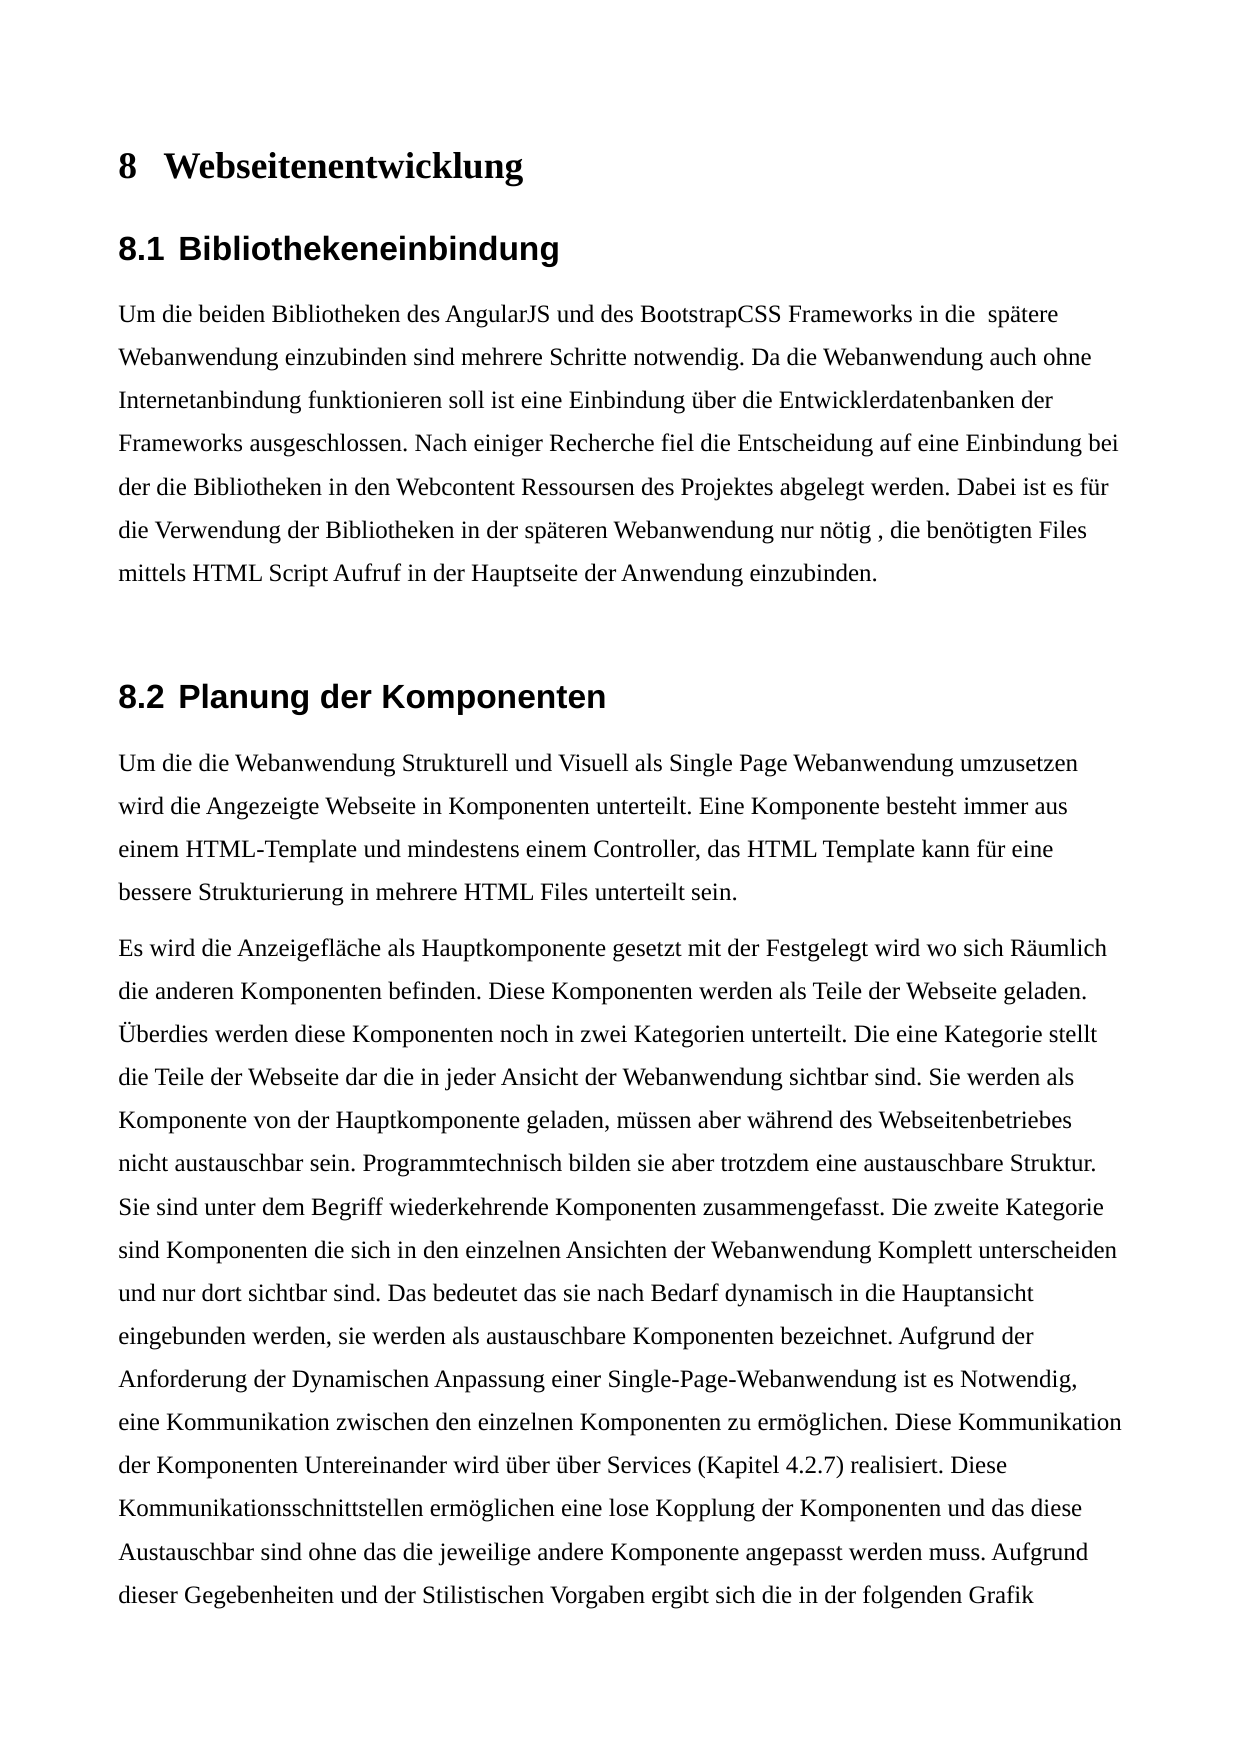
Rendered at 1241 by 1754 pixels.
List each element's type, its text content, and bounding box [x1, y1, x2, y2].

text Um die beiden Bibliotheken des AngularJS und des BootstrapCSS Frameworks in die spätere Webanwendung einzubinden sind mehrere Schritte notwendig. Da die Webanwendung auch ohne Internetanbindung funktionieren soll ist eine Einbindung über die Entwicklerdatenbanken der Frameworks ausgeschlossen. Nach einiger Recherche fiel die Entscheidung auf eine Einbindung bei der die Bibliotheken in den Webcontent Ressoursen des Projektes abgelegt werden. Dabei ist es für die Verwendung der Bibliotheken in der späteren Webanwendung nur nötig , die benötigten Files mittels HTML Script Aufruf in der Hauptseite der Anwendung einzubinden. [118, 299, 1122, 587]
subtitle Webseitenentwicklung [118, 143, 1122, 186]
text Um die die Webanwendung Strukturell und Visuell als Single Page Webanwendung umzusetzen wird die Angezeigte Webseite in Komponenten unterteilt. Eine Komponente besteht immer aus einem HTML-Template und mindestens einem Controller, das HTML Template kann für eine bessere Strukturierung in mehrere HTML Files unterteilt sein. [118, 748, 1122, 906]
text Es wird die Anzeigefläche als Hauptkomponente gesetzt mit der Festgelegt wird wo sich Räumlich die anderen Komponenten befinden. Diese Komponenten werden als Teile der Webseite geladen. Überdies werden diese Komponenten noch in zwei Kategorien unterteilt. Die eine Kategorie stellt die Teile der Webseite dar die in jeder Ansicht der Webanwendung sichtbar sind. Sie werden als Komponente von der Hauptkomponente geladen, müssen aber während des Webseitenbetriebes nicht austauschbar sein. Programmtechnisch bilden sie aber trotzdem eine austauschbare Struktur. Sie sind unter dem Begriff wiederkehrende Komponenten zusammengefasst. Die zweite Kategorie sind Komponenten die sich in den einzelnen Ansichten der Webanwendung Komplett unterscheiden und nur dort sichtbar sind. Das bedeutet das sie nach Bedarf dynamisch in die Hauptansicht eingebunden werden, sie werden als austauschbare Komponenten bezeichnet. Aufgrund der Anforderung der Dynamischen Anpassung einer Single-Page-Webanwendung ist es Notwendig, eine Kommunikation zwischen den einzelnen Komponenten zu ermöglichen. Diese Kommunikation der Komponenten Untereinander wird über über Services (Kapitel 4.2.7) realisiert. Diese Kommunikationsschnittstellen ermöglichen eine lose Kopplung der Komponenten und das diese Austauschbar sind ohne das die jeweilige andere Komponente angepasst werden muss. Aufgrund dieser Gegebenheiten und der Stilistischen Vorgaben ergibt sich die in der folgenden Grafik [118, 933, 1122, 1608]
subtitle Planung der Komponenten [118, 677, 1122, 716]
subtitle Bibliothekeneinbindung [118, 229, 1122, 267]
